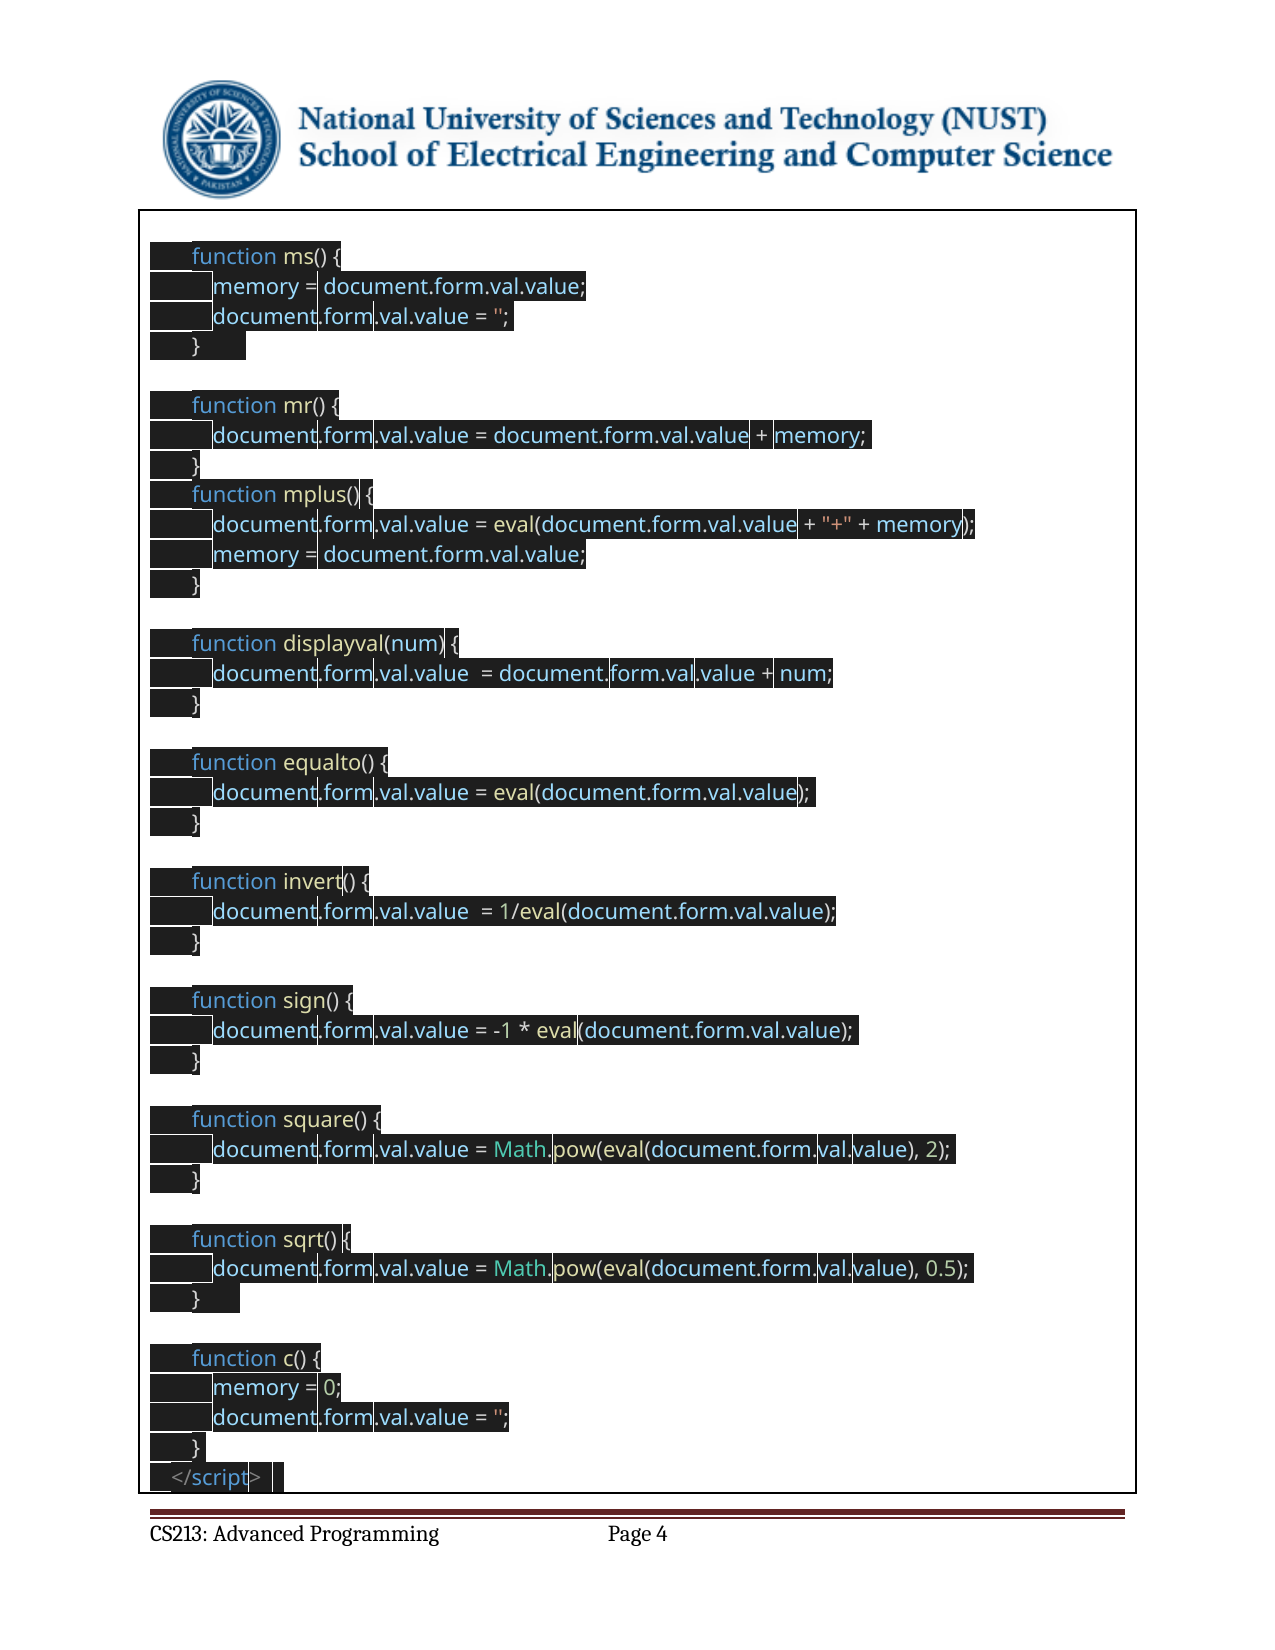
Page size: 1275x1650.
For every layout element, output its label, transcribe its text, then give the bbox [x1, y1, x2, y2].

picture [150, 75, 1125, 209]
table_cell function ms() { memory = document.form.val.value; document.form.val.value = ''; } function mr() { document.form.val.value = document.form.val.value + memory; } function mplus() { document.form.val.value = eval(document.form.val.value + "+" + memory); memory = document.form.val.value; } function displayval(num) { document.form.val.value = document.form.val.value + num; } function equalto() { document.form.val.value = eval(document.form.val.value); } function invert() { document.form.val.value = 1/eval(document.form.val.value); } function sign() { document.form.val.value = -1 * eval(document.form.val.value); } function square() { document.form.val.value = Math.pow(eval(document.form.val.value), 2); } function sqrt() { document.form.val.value = Math.pow(eval(document.form.val.value), 0.5); } function c() { memory = 0; document.form.val.value = ''; } </script> [140, 211, 1135, 1492]
